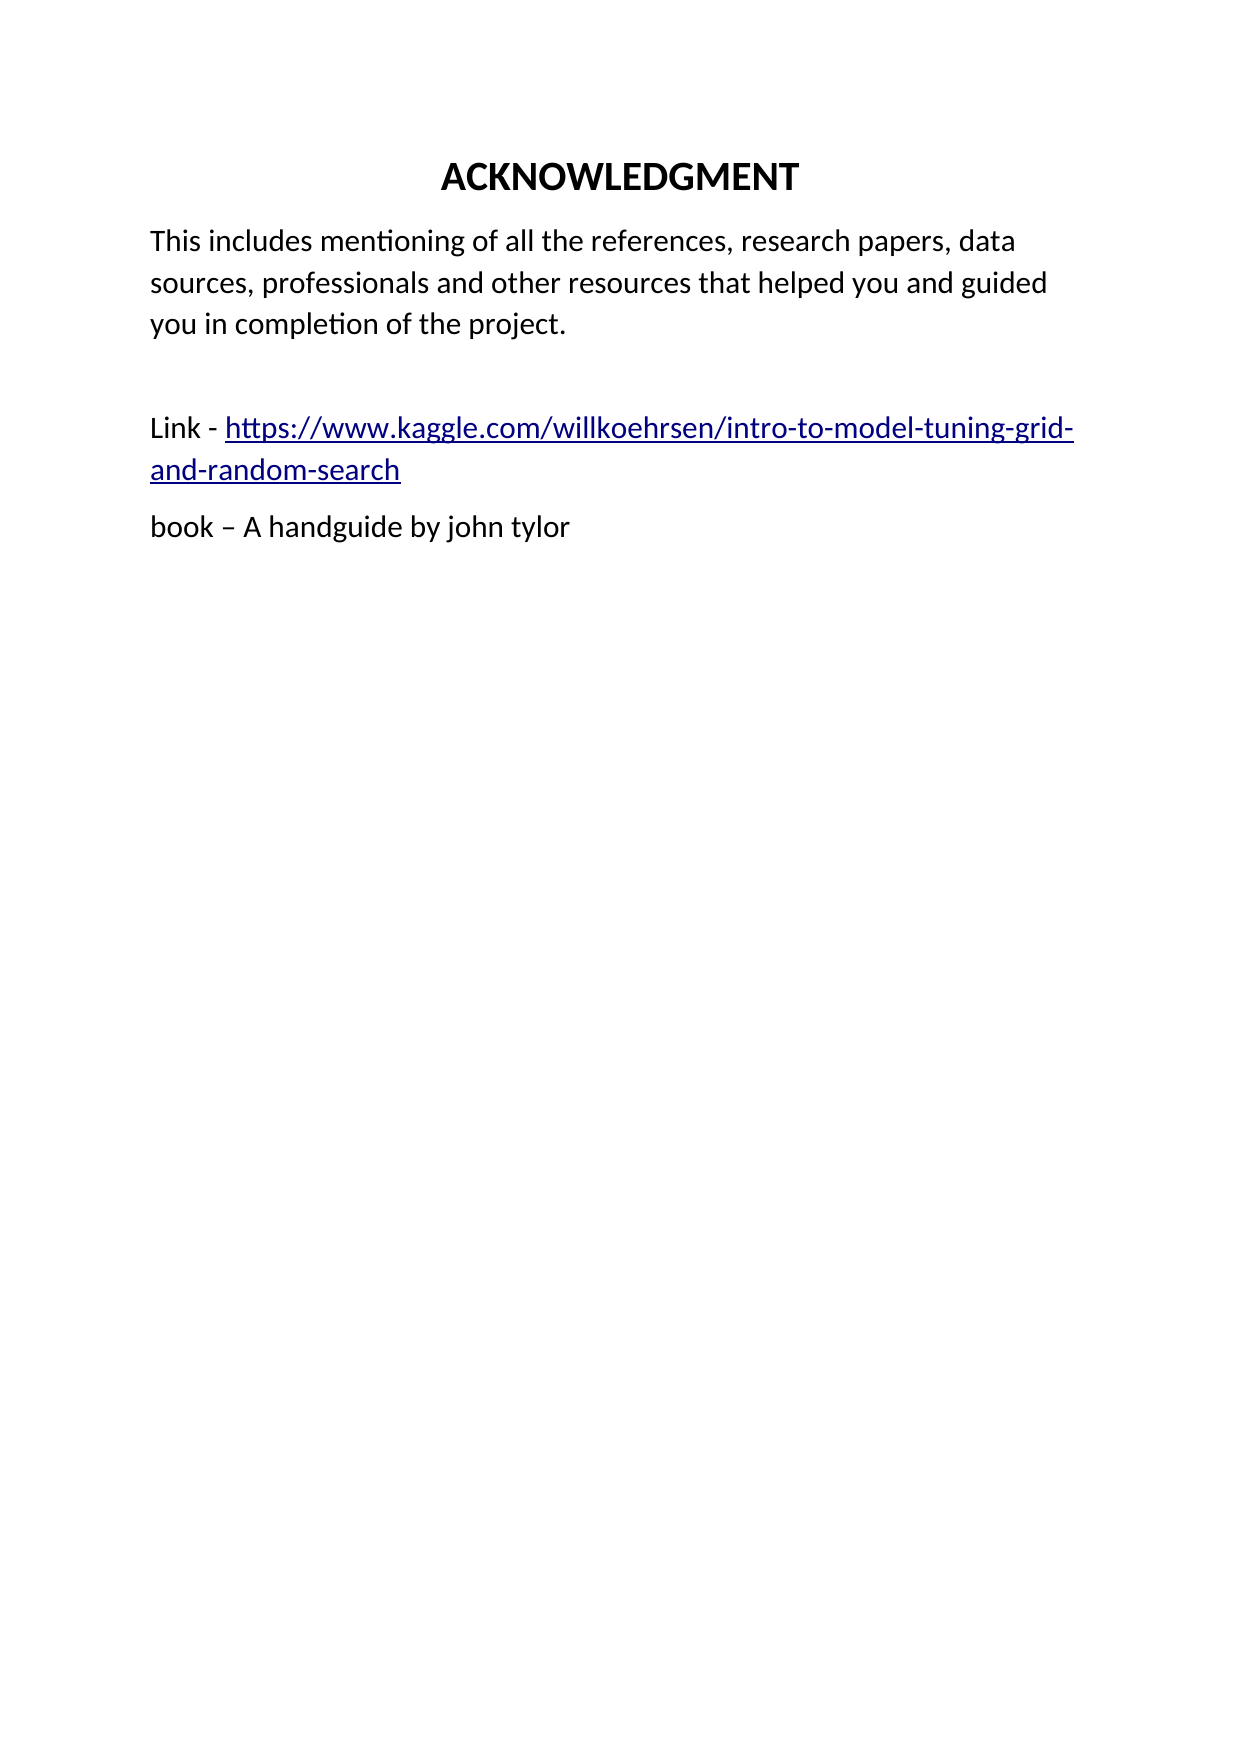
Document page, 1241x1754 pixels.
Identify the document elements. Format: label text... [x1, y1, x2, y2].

text Link - https://www.kaggle.com/willkoehrsen/intro-to-model-tuning-grid-and-random-search [150, 408, 1090, 488]
text This includes mentioning of all the references, research papers, data sources, professionals and other resources that helped you and guided you in completion of the project. [150, 222, 1090, 342]
text book – A handguide by john tylor [150, 507, 1090, 546]
text ACKNOWLEDGMENT [150, 150, 1090, 201]
